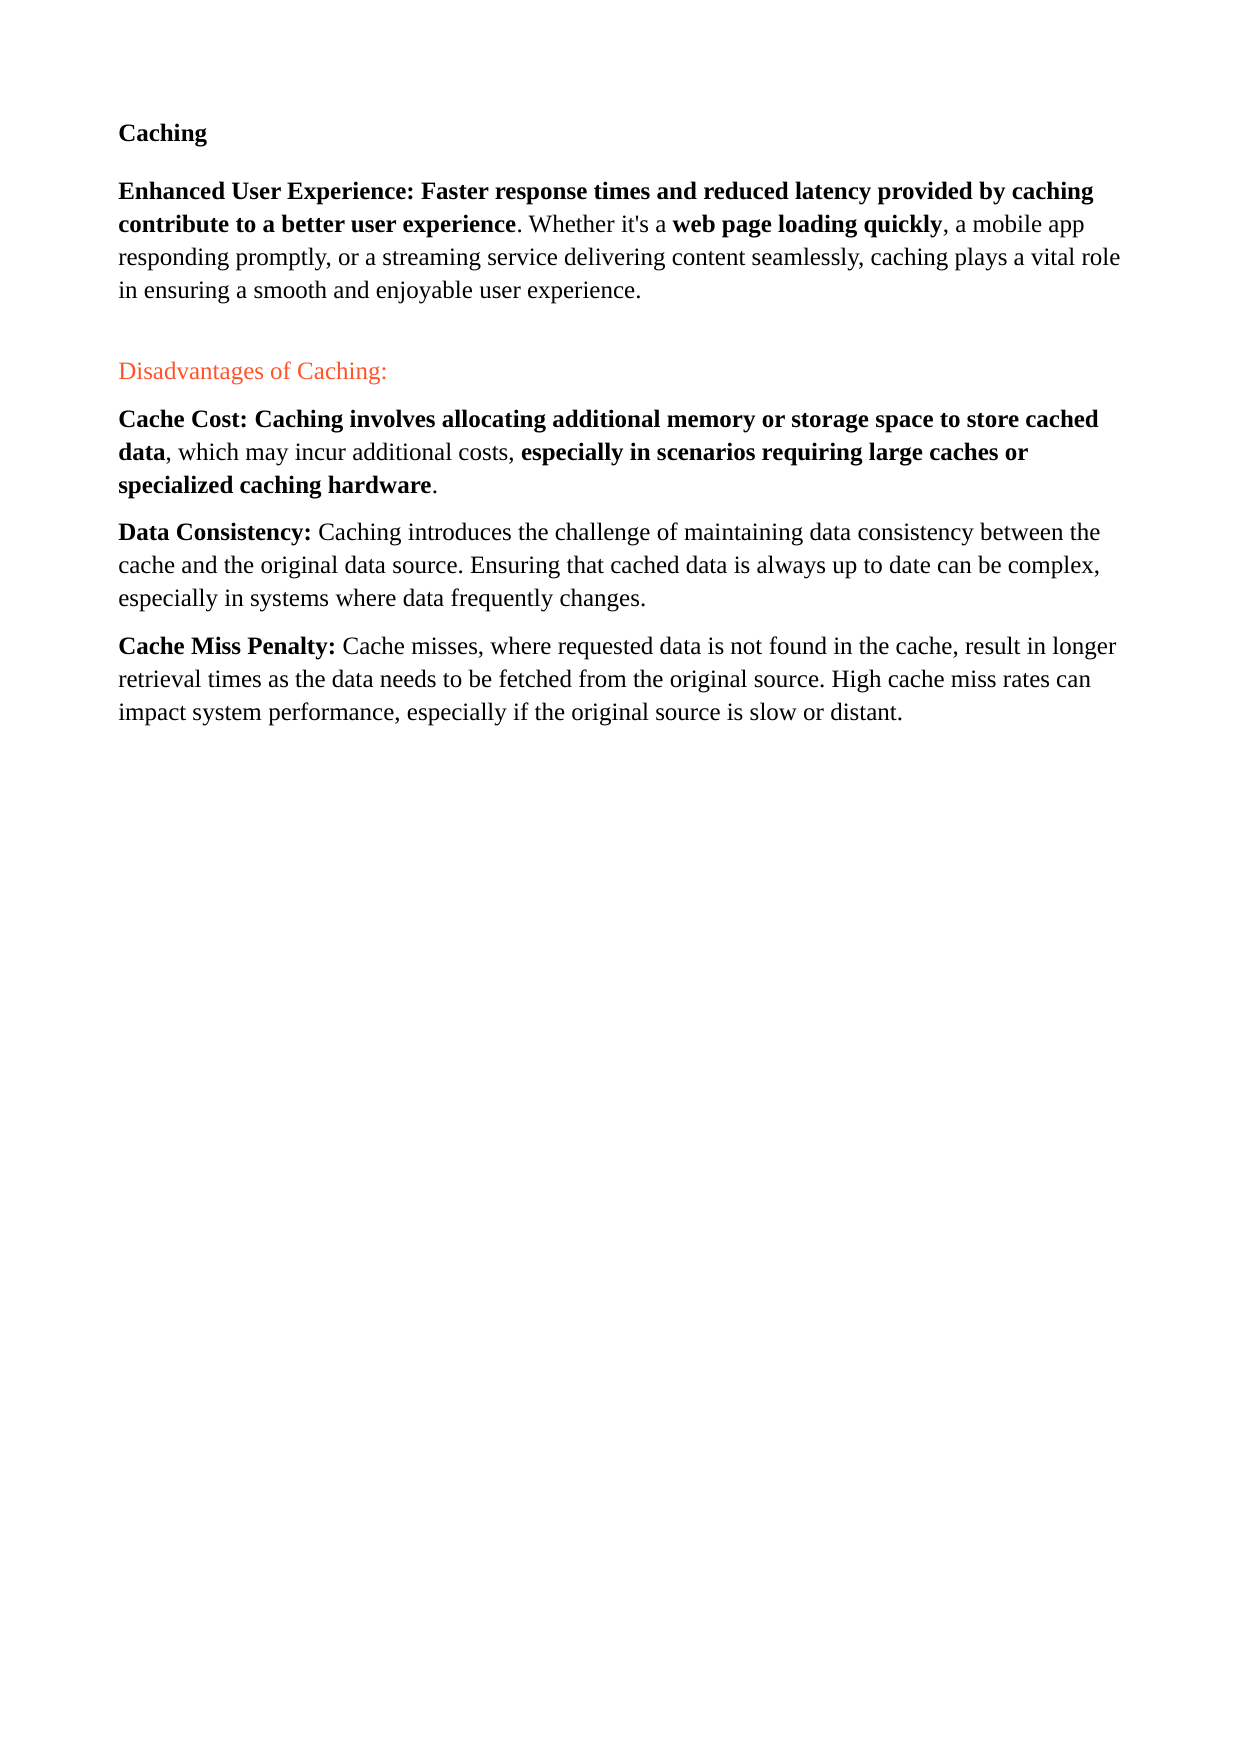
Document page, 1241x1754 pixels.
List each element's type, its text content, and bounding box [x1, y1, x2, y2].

text Cache Cost: Caching involves allocating additional memory or storage space to store cached data, which may incur additional costs, especially in scenarios requiring large caches or specialized caching hardware. [118, 404, 1122, 498]
text Enhanced User Experience: Faster response times and reduced latency provided by caching contribute to a better user experience. Whether it's a web page loading quickly, a mobile app responding promptly, or a streaming service delivering content seamlessly, caching plays a vital role in ensuring a smooth and enjoyable user experience. [118, 176, 1122, 304]
text Data Consistency: Caching introduces the challenge of maintaining data consistency between the cache and the original data source. Ensuring that cached data is always up to date can be complex, especially in systems where data frequently changes. [118, 517, 1122, 612]
text Disadvantages of Caching: [118, 323, 1122, 385]
text Cache Miss Penalty: Cache misses, where requested data is not found in the cache, result in longer retrieval times as the data needs to be fetched from the original source. High cache miss rates can impact system performance, especially if the original source is slow or distant. [118, 631, 1122, 726]
